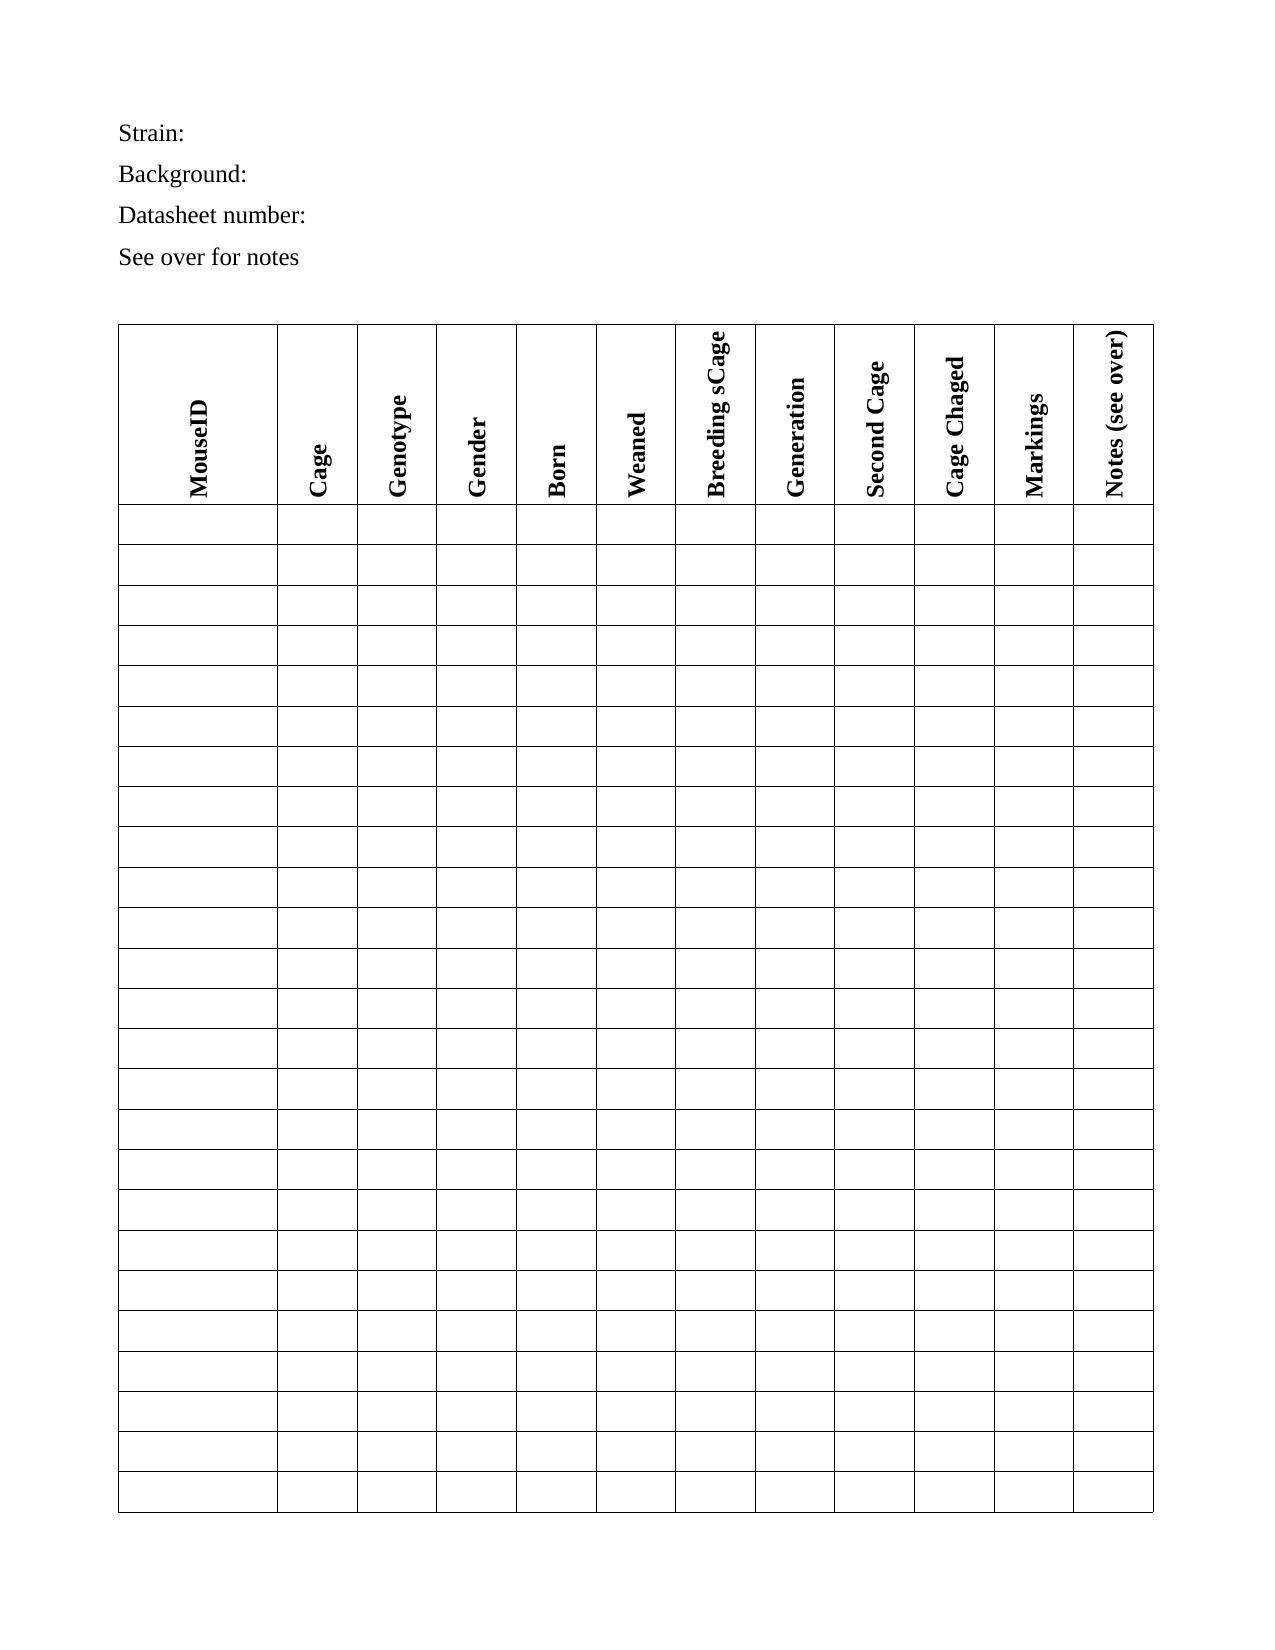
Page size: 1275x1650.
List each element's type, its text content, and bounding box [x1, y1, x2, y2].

table_cell [119, 1029, 277, 1068]
table_cell [995, 1231, 1073, 1270]
table_cell [995, 949, 1073, 988]
table_cell [676, 1231, 755, 1270]
table_cell [517, 1231, 596, 1270]
table_cell [1074, 586, 1153, 625]
table_cell [835, 1150, 914, 1189]
table_cell [676, 1069, 755, 1109]
table_cell [278, 827, 357, 867]
table_cell [756, 1231, 834, 1270]
table_cell [756, 666, 834, 706]
table_cell [915, 1432, 994, 1471]
table_cell [119, 787, 277, 826]
table_cell [278, 1392, 357, 1431]
table_cell [597, 666, 675, 706]
table_cell [358, 787, 436, 826]
table_cell [437, 666, 516, 706]
table_cell [119, 1271, 277, 1310]
table_cell [995, 908, 1073, 947]
table_cell [995, 1110, 1073, 1149]
table_cell [358, 586, 436, 625]
table_cell [995, 586, 1073, 625]
table_cell [1074, 626, 1153, 665]
table_cell [597, 827, 675, 867]
table_cell [835, 545, 914, 584]
table_cell [756, 1472, 834, 1512]
table_cell [995, 505, 1073, 544]
table_cell [1074, 1069, 1153, 1109]
table_cell [597, 1352, 675, 1391]
table_cell [119, 586, 277, 625]
table_cell [835, 505, 914, 544]
table_cell [995, 1311, 1073, 1351]
table_cell [278, 1231, 357, 1270]
table_cell [676, 707, 755, 746]
table_cell [358, 1029, 436, 1068]
table_cell [358, 1150, 436, 1189]
table_cell [597, 1271, 675, 1310]
table_cell [1074, 949, 1153, 988]
table_cell [756, 707, 834, 746]
table_cell [517, 949, 596, 988]
table_cell [1074, 1352, 1153, 1391]
table_cell [756, 949, 834, 988]
table_cell [278, 868, 357, 907]
table_cell [995, 666, 1073, 706]
table_cell [278, 1110, 357, 1149]
table_cell [437, 747, 516, 786]
table_cell [676, 787, 755, 826]
table_cell [597, 707, 675, 746]
table_cell [517, 586, 596, 625]
table_cell [676, 747, 755, 786]
table_cell [437, 1472, 516, 1512]
table_cell [358, 626, 436, 665]
table_cell [278, 1352, 357, 1391]
table_cell [835, 1392, 914, 1431]
table_cell [597, 1432, 675, 1471]
table_cell [119, 1392, 277, 1431]
table_cell [437, 787, 516, 826]
table_cell [119, 908, 277, 947]
table_cell [1074, 707, 1153, 746]
table_cell [1074, 1231, 1153, 1270]
table_cell [119, 1311, 277, 1351]
table_cell [835, 1472, 914, 1512]
table_cell [995, 747, 1073, 786]
table_cell [756, 1352, 834, 1391]
table_cell [597, 747, 675, 786]
table_cell [676, 908, 755, 947]
table_cell [358, 1311, 436, 1351]
table_cell [835, 868, 914, 907]
table_cell [756, 1069, 834, 1109]
table_cell [835, 1069, 914, 1109]
table_cell [995, 1352, 1073, 1391]
table_cell [517, 1392, 596, 1431]
table_cell [437, 1150, 516, 1189]
table_cell [597, 989, 675, 1028]
table_cell [437, 949, 516, 988]
table_cell [517, 1432, 596, 1471]
table_cell [358, 747, 436, 786]
table_cell [1074, 1392, 1153, 1431]
text Background: [118, 159, 1157, 188]
table_cell [1074, 1311, 1153, 1351]
table_cell [437, 1190, 516, 1229]
table_cell [835, 1029, 914, 1068]
table_cell [1074, 827, 1153, 867]
table_cell [597, 1392, 675, 1431]
table_cell [676, 1110, 755, 1149]
table_cell [915, 1231, 994, 1270]
table_header Cage Chaged [915, 325, 994, 504]
table_cell [915, 827, 994, 867]
table_cell [597, 586, 675, 625]
table_cell [915, 908, 994, 947]
table_cell [1074, 868, 1153, 907]
table_header Born [517, 325, 596, 504]
table_cell [119, 1231, 277, 1270]
table_cell [437, 1352, 516, 1391]
table_header Genotype [358, 325, 436, 504]
table_cell [995, 1029, 1073, 1068]
table_cell [835, 707, 914, 746]
table_cell [597, 1311, 675, 1351]
table_cell [915, 787, 994, 826]
table_cell [676, 989, 755, 1028]
table_cell [676, 1472, 755, 1512]
table_cell [517, 545, 596, 584]
table_cell [1074, 989, 1153, 1028]
table_cell [676, 505, 755, 544]
table_cell [517, 626, 596, 665]
text Strain: [118, 118, 1157, 147]
table_cell [517, 908, 596, 947]
table_cell [517, 1029, 596, 1068]
table_cell [597, 1472, 675, 1512]
table_cell [358, 505, 436, 544]
table_cell [358, 989, 436, 1028]
table_cell [597, 1029, 675, 1068]
table_cell [915, 1029, 994, 1068]
table_cell [278, 1150, 357, 1189]
table_cell [597, 505, 675, 544]
table_cell [835, 1190, 914, 1229]
table_cell [1074, 1150, 1153, 1189]
table_cell [278, 545, 357, 584]
table_cell [676, 1352, 755, 1391]
table_cell [597, 1231, 675, 1270]
table_cell [1074, 1190, 1153, 1229]
table_cell [756, 827, 834, 867]
table_cell [517, 1110, 596, 1149]
table_cell [358, 707, 436, 746]
table_cell [358, 1069, 436, 1109]
table_cell [517, 1069, 596, 1109]
table_cell [756, 1029, 834, 1068]
table_cell [835, 747, 914, 786]
table_cell [358, 1190, 436, 1229]
table_cell [756, 1432, 834, 1471]
table_cell [995, 1392, 1073, 1431]
table_cell [835, 787, 914, 826]
table_cell [517, 1311, 596, 1351]
table_cell [597, 868, 675, 907]
table_header Second Cage [835, 325, 914, 504]
table_cell [835, 949, 914, 988]
table_cell [517, 989, 596, 1028]
table_cell [278, 747, 357, 786]
table_cell [676, 1271, 755, 1310]
table_cell [756, 586, 834, 625]
table_cell [517, 868, 596, 907]
table_cell [835, 1311, 914, 1351]
table_cell [358, 949, 436, 988]
table_cell [756, 989, 834, 1028]
table_cell [437, 908, 516, 947]
table_cell [597, 908, 675, 947]
table_cell [517, 1190, 596, 1229]
table_cell [835, 1352, 914, 1391]
table_cell [437, 989, 516, 1028]
table_cell [517, 707, 596, 746]
table_cell [915, 1311, 994, 1351]
table_cell [995, 626, 1073, 665]
table_cell [915, 1190, 994, 1229]
table_cell [517, 505, 596, 544]
table_cell [517, 747, 596, 786]
table_cell [756, 747, 834, 786]
table_cell [517, 1352, 596, 1391]
table_cell [597, 787, 675, 826]
table_cell [756, 1311, 834, 1351]
table_cell [278, 505, 357, 544]
table_cell [835, 1432, 914, 1471]
table_cell [676, 586, 755, 625]
table_cell [358, 545, 436, 584]
table_cell [437, 827, 516, 867]
table_cell [995, 1150, 1073, 1189]
table_cell [676, 827, 755, 867]
table_cell [437, 1311, 516, 1351]
table_cell [915, 949, 994, 988]
table_cell [358, 1271, 436, 1310]
table_cell [437, 505, 516, 544]
table_cell [358, 868, 436, 907]
table_cell [1074, 666, 1153, 706]
table_cell [437, 1231, 516, 1270]
table_cell [597, 626, 675, 665]
table_cell [756, 1110, 834, 1149]
text Datasheet number: [118, 201, 1157, 229]
table_header Notes (see over) [1074, 325, 1153, 504]
table_cell [756, 1271, 834, 1310]
table_cell [915, 989, 994, 1028]
table_cell [358, 1352, 436, 1391]
table_cell [835, 1231, 914, 1270]
table_cell [119, 626, 277, 665]
table_header Gender [437, 325, 516, 504]
table_cell [676, 666, 755, 706]
table_cell [517, 787, 596, 826]
table_cell [358, 908, 436, 947]
table_cell [835, 666, 914, 706]
table_cell [756, 868, 834, 907]
table_cell [915, 505, 994, 544]
table_cell [119, 747, 277, 786]
table_cell [995, 1472, 1073, 1512]
table_cell [676, 1432, 755, 1471]
table_cell [597, 949, 675, 988]
table_cell [278, 787, 357, 826]
table_cell [278, 707, 357, 746]
table_cell [437, 586, 516, 625]
table_cell [119, 505, 277, 544]
table_cell [915, 1352, 994, 1391]
table_cell [437, 1110, 516, 1149]
table_cell [1074, 787, 1153, 826]
table_cell [597, 1110, 675, 1149]
table_cell [1074, 505, 1153, 544]
table_cell [676, 1392, 755, 1431]
table_cell [756, 787, 834, 826]
table_cell [517, 827, 596, 867]
table_cell [915, 1150, 994, 1189]
table_header Breeding sCage [676, 325, 755, 504]
table_cell [915, 626, 994, 665]
table_cell [597, 545, 675, 584]
table_cell [676, 1029, 755, 1068]
table_cell [358, 1472, 436, 1512]
table_header MouseID [119, 325, 277, 504]
table_cell [915, 545, 994, 584]
table_cell [437, 1432, 516, 1471]
table_cell [835, 989, 914, 1028]
table_cell [119, 989, 277, 1028]
table_cell [358, 1392, 436, 1431]
table_cell [835, 1110, 914, 1149]
table_cell [597, 1150, 675, 1189]
table_cell [358, 1231, 436, 1270]
table_cell [995, 827, 1073, 867]
table_cell [517, 1271, 596, 1310]
table_cell [437, 545, 516, 584]
table_cell [358, 666, 436, 706]
table_cell [676, 868, 755, 907]
table_cell [437, 1069, 516, 1109]
table_cell [676, 1311, 755, 1351]
table_cell [119, 1432, 277, 1471]
table_cell [915, 1271, 994, 1310]
table_cell [756, 626, 834, 665]
table_cell [437, 1392, 516, 1431]
table_cell [278, 1271, 357, 1310]
table_cell [995, 787, 1073, 826]
table_cell [278, 1069, 357, 1109]
table_cell [995, 1190, 1073, 1229]
table_cell [278, 1190, 357, 1229]
table_cell [437, 707, 516, 746]
table_cell [676, 626, 755, 665]
table_cell [278, 1432, 357, 1471]
table_cell [278, 1472, 357, 1512]
table_cell [278, 1029, 357, 1068]
table_cell [995, 1271, 1073, 1310]
table_cell [915, 1472, 994, 1512]
text See over for notes [118, 242, 1157, 271]
table_cell [119, 1069, 277, 1109]
table_cell [756, 545, 834, 584]
table_cell [915, 666, 994, 706]
table_cell [835, 827, 914, 867]
table_cell [119, 949, 277, 988]
table_cell [278, 666, 357, 706]
table_cell [517, 666, 596, 706]
table_cell [119, 1352, 277, 1391]
table_cell [756, 505, 834, 544]
table_cell [119, 827, 277, 867]
table_cell [676, 949, 755, 988]
table_cell [278, 586, 357, 625]
table_cell [676, 1190, 755, 1229]
table_cell [756, 908, 834, 947]
table_cell [278, 989, 357, 1028]
table_cell [1074, 1029, 1153, 1068]
table_cell [915, 747, 994, 786]
table_cell [597, 1069, 675, 1109]
table_cell [437, 1029, 516, 1068]
table_cell [915, 707, 994, 746]
table_cell [119, 1190, 277, 1229]
table_cell [119, 666, 277, 706]
table_cell [995, 868, 1073, 907]
table_cell [119, 707, 277, 746]
table_cell [278, 626, 357, 665]
table_cell [915, 1069, 994, 1109]
table_cell [437, 626, 516, 665]
table_cell [676, 1150, 755, 1189]
table_cell [278, 1311, 357, 1351]
table_cell [437, 868, 516, 907]
table_cell [278, 949, 357, 988]
table_cell [1074, 1472, 1153, 1512]
table_cell [1074, 1271, 1153, 1310]
table_cell [278, 908, 357, 947]
table_cell [437, 1271, 516, 1310]
table_cell [119, 1472, 277, 1512]
table_cell [1074, 908, 1153, 947]
table_cell [835, 626, 914, 665]
table_cell [915, 1392, 994, 1431]
table_cell [597, 1190, 675, 1229]
table_cell [835, 586, 914, 625]
table_cell [119, 1110, 277, 1149]
table_cell [995, 989, 1073, 1028]
table_cell [915, 868, 994, 907]
table_cell [756, 1392, 834, 1431]
table_cell [915, 1110, 994, 1149]
table_cell [835, 908, 914, 947]
table_cell [756, 1150, 834, 1189]
table_cell [915, 586, 994, 625]
table_cell [358, 827, 436, 867]
table_cell [1074, 545, 1153, 584]
table_cell [1074, 1110, 1153, 1149]
table_header Markings [995, 325, 1073, 504]
table_cell [756, 1190, 834, 1229]
table_header Generation [756, 325, 834, 504]
table_cell [835, 1271, 914, 1310]
table_cell [1074, 747, 1153, 786]
table_cell [995, 1069, 1073, 1109]
table_cell [1074, 1432, 1153, 1471]
table_cell [358, 1110, 436, 1149]
table_header Cage [278, 325, 357, 504]
table_cell [676, 545, 755, 584]
table_cell [995, 707, 1073, 746]
table_cell [119, 1150, 277, 1189]
table_cell [119, 868, 277, 907]
table_cell [995, 545, 1073, 584]
table_cell [995, 1432, 1073, 1471]
table_cell [517, 1472, 596, 1512]
table_cell [517, 1150, 596, 1189]
table_header Weaned [597, 325, 675, 504]
table_cell [119, 545, 277, 584]
table_cell [358, 1432, 436, 1471]
